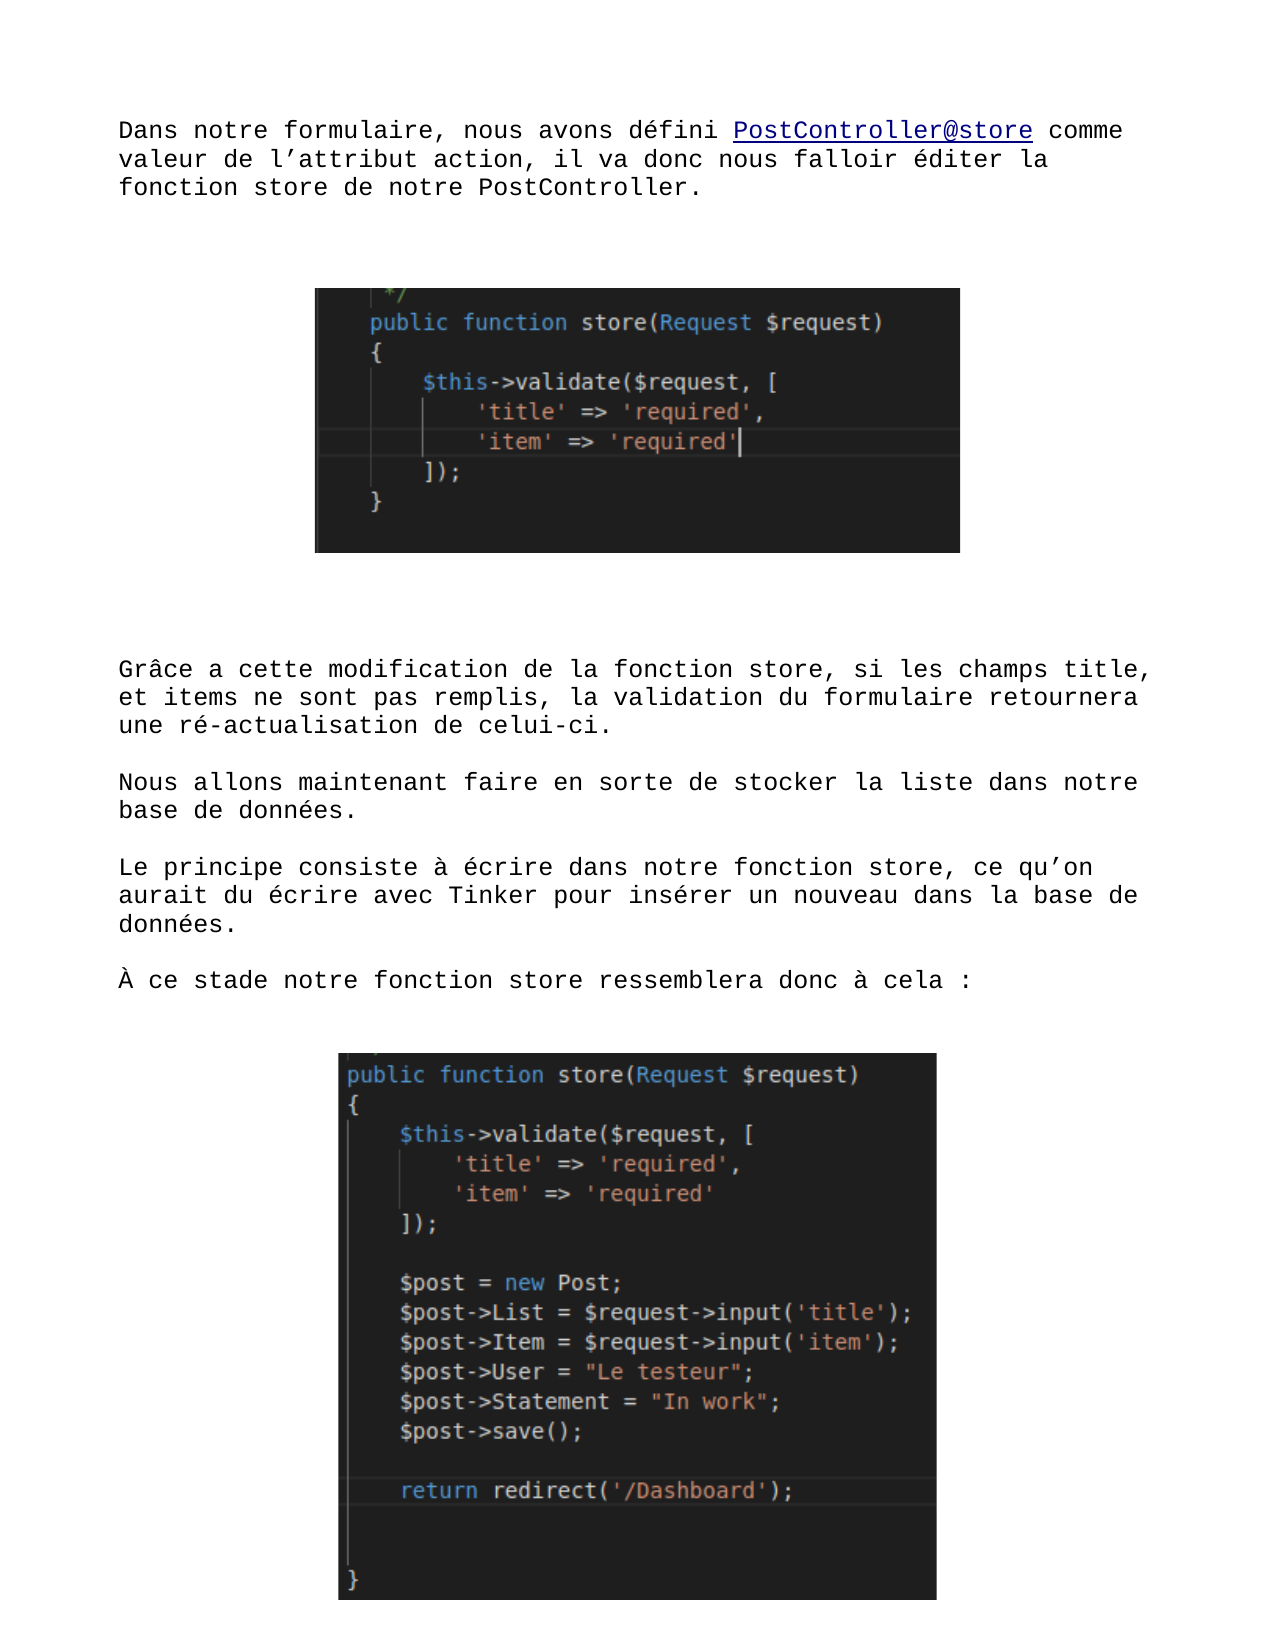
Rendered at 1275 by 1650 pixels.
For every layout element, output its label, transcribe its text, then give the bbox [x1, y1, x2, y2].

picture [314, 288, 961, 553]
text Dans notre formulaire, nous avons défini PostController@store comme valeur de l’attribut action, il va donc nous falloir éditer la fonction store de notre PostController. [118, 118, 1157, 203]
text Nous allons maintenant faire en sorte de stocker la liste dans notre base de données. [118, 770, 1157, 826]
text Grâce a cette modification de la fonction store, si les champs title, et items ne sont pas remplis, la validation du formulaire retournera une ré-actualisation de celui-ci. [118, 656, 1157, 741]
text À ce stade notre fonction store ressemblera donc à cela : [118, 968, 1157, 996]
picture [338, 1053, 937, 1600]
text Le principe consiste à écrire dans notre fonction store, ce qu’on aurait du écrire avec Tinker pour insérer un nouveau dans la base de données. [118, 855, 1157, 940]
